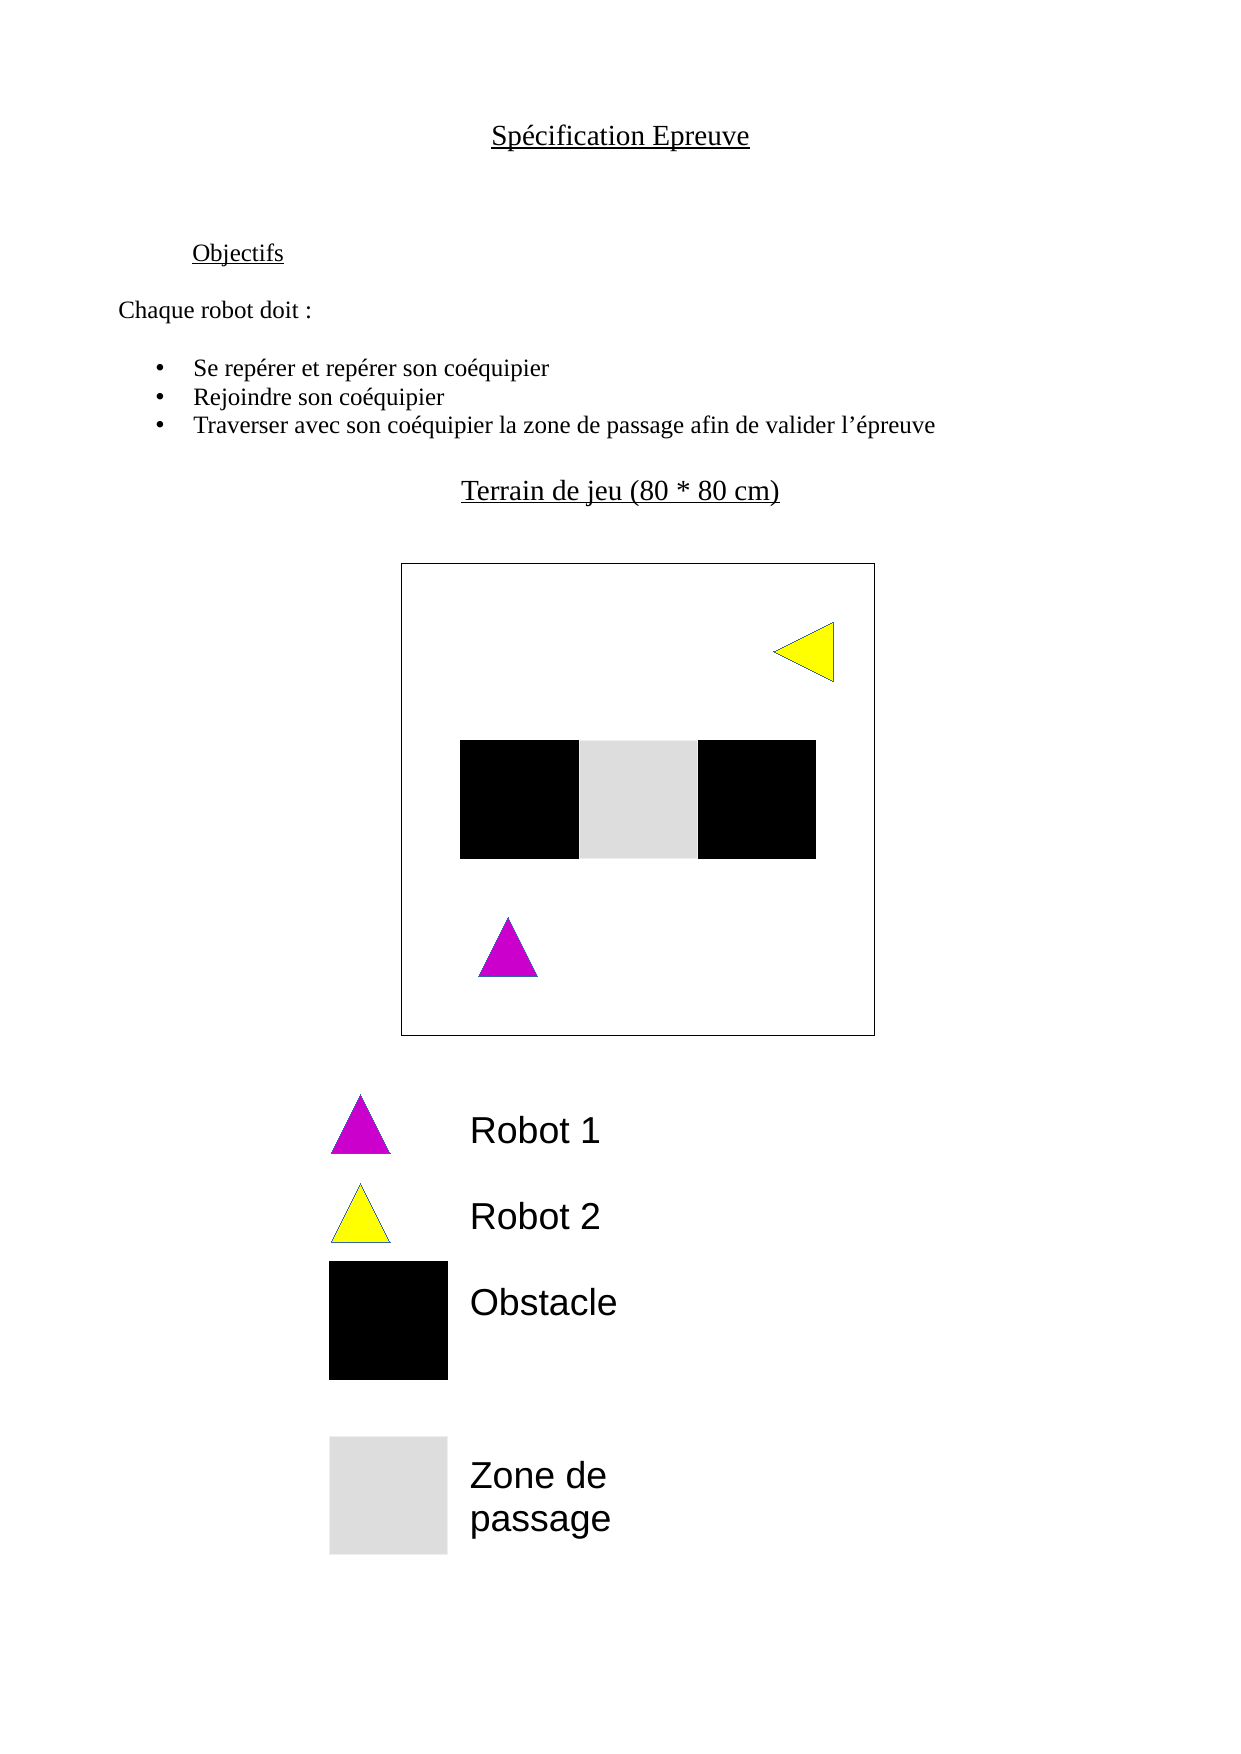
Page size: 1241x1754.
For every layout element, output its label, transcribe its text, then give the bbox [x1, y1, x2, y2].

text Terrain de jeu (80 * 80 cm) [118, 473, 1122, 506]
text Spécification Epreuve [118, 118, 1122, 152]
list Traverser avec son coéquipier la zone de passage afin de valider l’épreuve [156, 410, 1122, 439]
list Se repérer et repérer son coéquipier [156, 353, 1122, 382]
text Chaque robot doit : [118, 295, 1122, 324]
list Rejoindre son coéquipier [156, 382, 1122, 410]
text Objectifs [118, 238, 1122, 267]
